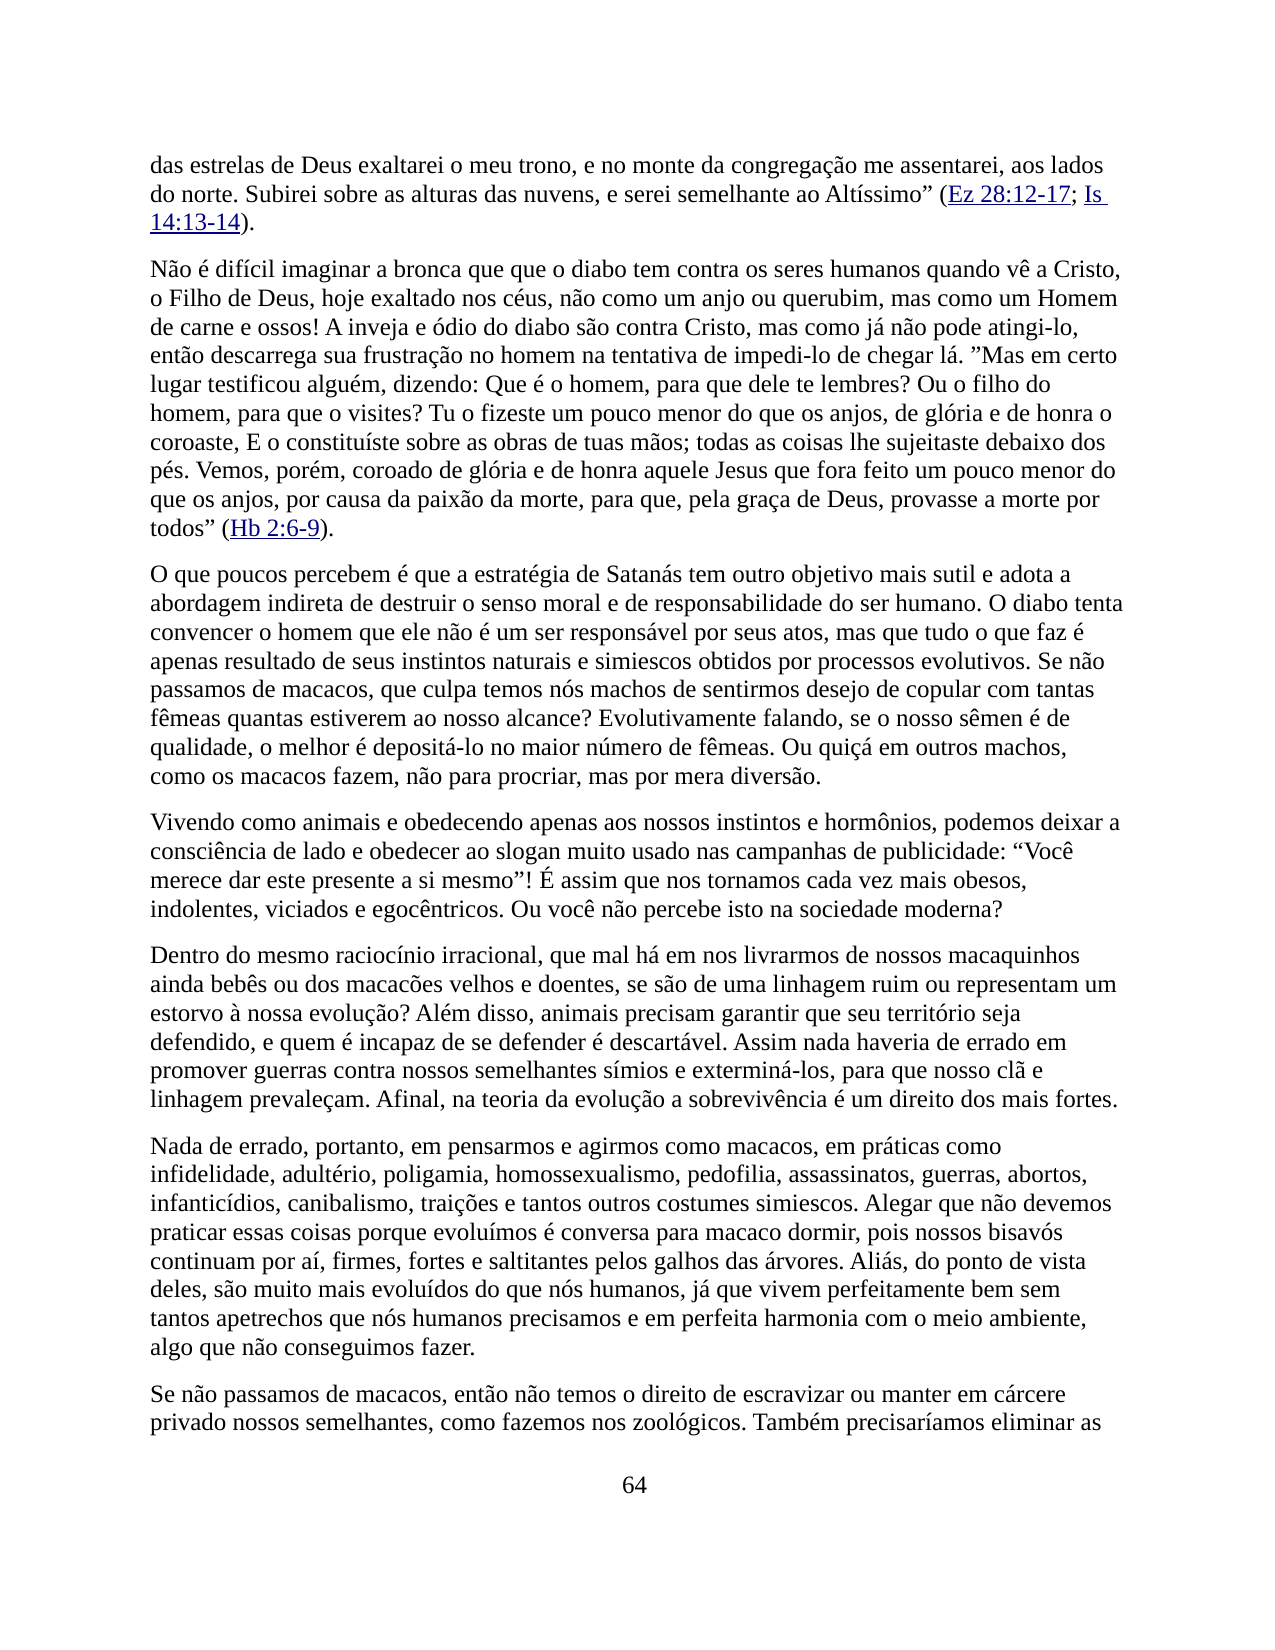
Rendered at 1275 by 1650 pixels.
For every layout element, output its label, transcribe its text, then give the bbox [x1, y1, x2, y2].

text Se não passamos de macacos, então não temos o direito de escravizar ou manter em cárcere privado nossos semelhantes, como fazemos nos zoológicos. Também precisaríamos eliminar as [150, 1379, 1125, 1436]
text O que poucos percebem é que a estratégia de Satanás tem outro objetivo mais sutil e adota a abordagem indireta de destruir o senso moral e de responsabilidade do ser humano. O diabo tenta convencer o homem que ele não é um ser responsável por seus atos, mas que tudo o que faz é apenas resultado de seus instintos naturais e simiescos obtidos por processos evolutivos. Se não passamos de macacos, que culpa temos nós machos de sentirmos desejo de copular com tantas fêmeas quantas estiverem ao nosso alcance? Evolutivamente falando, se o nosso sêmen é de qualidade, o melhor é depositá-lo no maior número de fêmeas. Ou quiçá em outros machos, como os macacos fazem, não para procriar, mas por mera diversão. [150, 559, 1125, 789]
text das estrelas de Deus exaltarei o meu trono, e no monte da congregação me assentarei, aos lados do norte. Subirei sobre as alturas das nuvens, e serei semelhante ao Altíssimo” (Ez 28:12-17; Is 14:13-14). [150, 150, 1125, 236]
text Não é difícil imaginar a bronca que que o diabo tem contra os seres humanos quando vê a Cristo, o Filho de Deus, hoje exaltado nos céus, não como um anjo ou querubim, mas como um Homem de carne e ossos! A inveja e ódio do diabo são contra Cristo, mas como já não pode atingi-lo, então descarrega sua frustração no homem na tentativa de impedi-lo de chegar lá. ”Mas em certo lugar testificou alguém, dizendo: Que é o homem, para que dele te lembres? Ou o filho do homem, para que o visites? Tu o fizeste um pouco menor do que os anjos, de glória e de honra o coroaste, E o constituíste sobre as obras de tuas mãos; todas as coisas lhe sujeitaste debaixo dos pés. Vemos, porém, coroado de glória e de honra aquele Jesus que fora feito um pouco menor do que os anjos, por causa da paixão da morte, para que, pela graça de Deus, provasse a morte por todos” (Hb 2:6-9). [150, 254, 1125, 542]
text Dentro do mesmo raciocínio irracional, que mal há em nos livrarmos de nossos macaquinhos ainda bebês ou dos macacões velhos e doentes, se são de uma linhagem ruim ou representam um estorvo à nossa evolução? Além disso, animais precisam garantir que seu território seja defendido, e quem é incapaz de se defender é descartável. Assim nada haveria de errado em promover guerras contra nossos semelhantes símios e exterminá-los, para que nosso clã e linhagem prevaleçam. Afinal, na teoria da evolução a sobrevivência é um direito dos mais fortes. [150, 940, 1125, 1113]
text Vivendo como animais e obedecendo apenas aos nossos instintos e hormônios, podemos deixar a consciência de lado e obedecer ao slogan muito usado nas campanhas de publicidade: “Você merece dar este presente a si mesmo”! É assim que nos tornamos cada vez mais obesos, indolentes, viciados e egocêntricos. Ou você não percebe isto na sociedade moderna? [150, 807, 1125, 922]
text Nada de errado, portanto, em pensarmos e agirmos como macacos, em práticas como infidelidade, adultério, poligamia, homossexualismo, pedofilia, assassinatos, guerras, abortos, infanticídios, canibalismo, traições e tantos outros costumes simiescos. Alegar que não devemos praticar essas coisas porque evoluímos é conversa para macaco dormir, pois nossos bisavós continuam por aí, firmes, fortes e saltitantes pelos galhos das árvores. Aliás, do ponto de vista deles, são muito mais evoluídos do que nós humanos, já que vivem perfeitamente bem sem tantos apetrechos que nós humanos precisamos e em perfeita harmonia com o meio ambiente, algo que não conseguimos fazer. [150, 1131, 1125, 1361]
